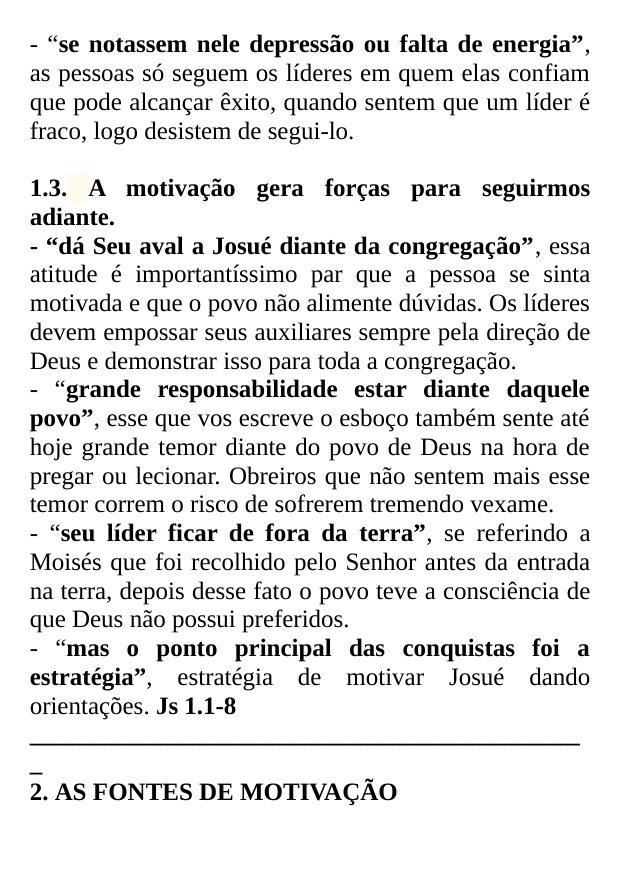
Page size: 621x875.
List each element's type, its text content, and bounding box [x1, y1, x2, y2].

text - “se notassem nele depressão ou falta de energia”, as pessoas só seguem os líderes em quem elas confiam que pode alcançar êxito, quando sentem que um líder é fraco, logo desistem de segui-lo. [29, 29, 591, 144]
text 2. As fontes de motivação [29, 777, 591, 806]
text - “mas o ponto principal das conquistas foi a estratégia”, estratégia de motivar Josué dando orientações. Js 1.1-8 [29, 633, 591, 719]
text - “seu líder ficar de fora da terra”, se referindo a Moisés que foi recolhido pelo Senhor antes da entrada na terra, depois desse fato o povo teve a consciência de que Deus não possui preferidos. [29, 518, 591, 633]
text _____________________________________________ [29, 719, 591, 777]
text 1.3. A motivação gera forças para seguirmos adiante. [29, 173, 591, 231]
text - “grande responsabilidade estar diante daquele povo”, esse que vos escreve o esboço também sente até hoje grande temor diante do povo de Deus na hora de pregar ou lecionar. Obreiros que não sentem mais esse temor correm o risco de sofrerem tremendo vexame. [29, 374, 591, 518]
text - “dá Seu aval a Josué diante da congregação”, essa atitude é importantíssimo par que a pessoa se sinta motivada e que o povo não alimente dúvidas. Os líderes devem empossar seus auxiliares sempre pela direção de Deus e demonstrar isso para toda a congregação. [29, 231, 591, 374]
